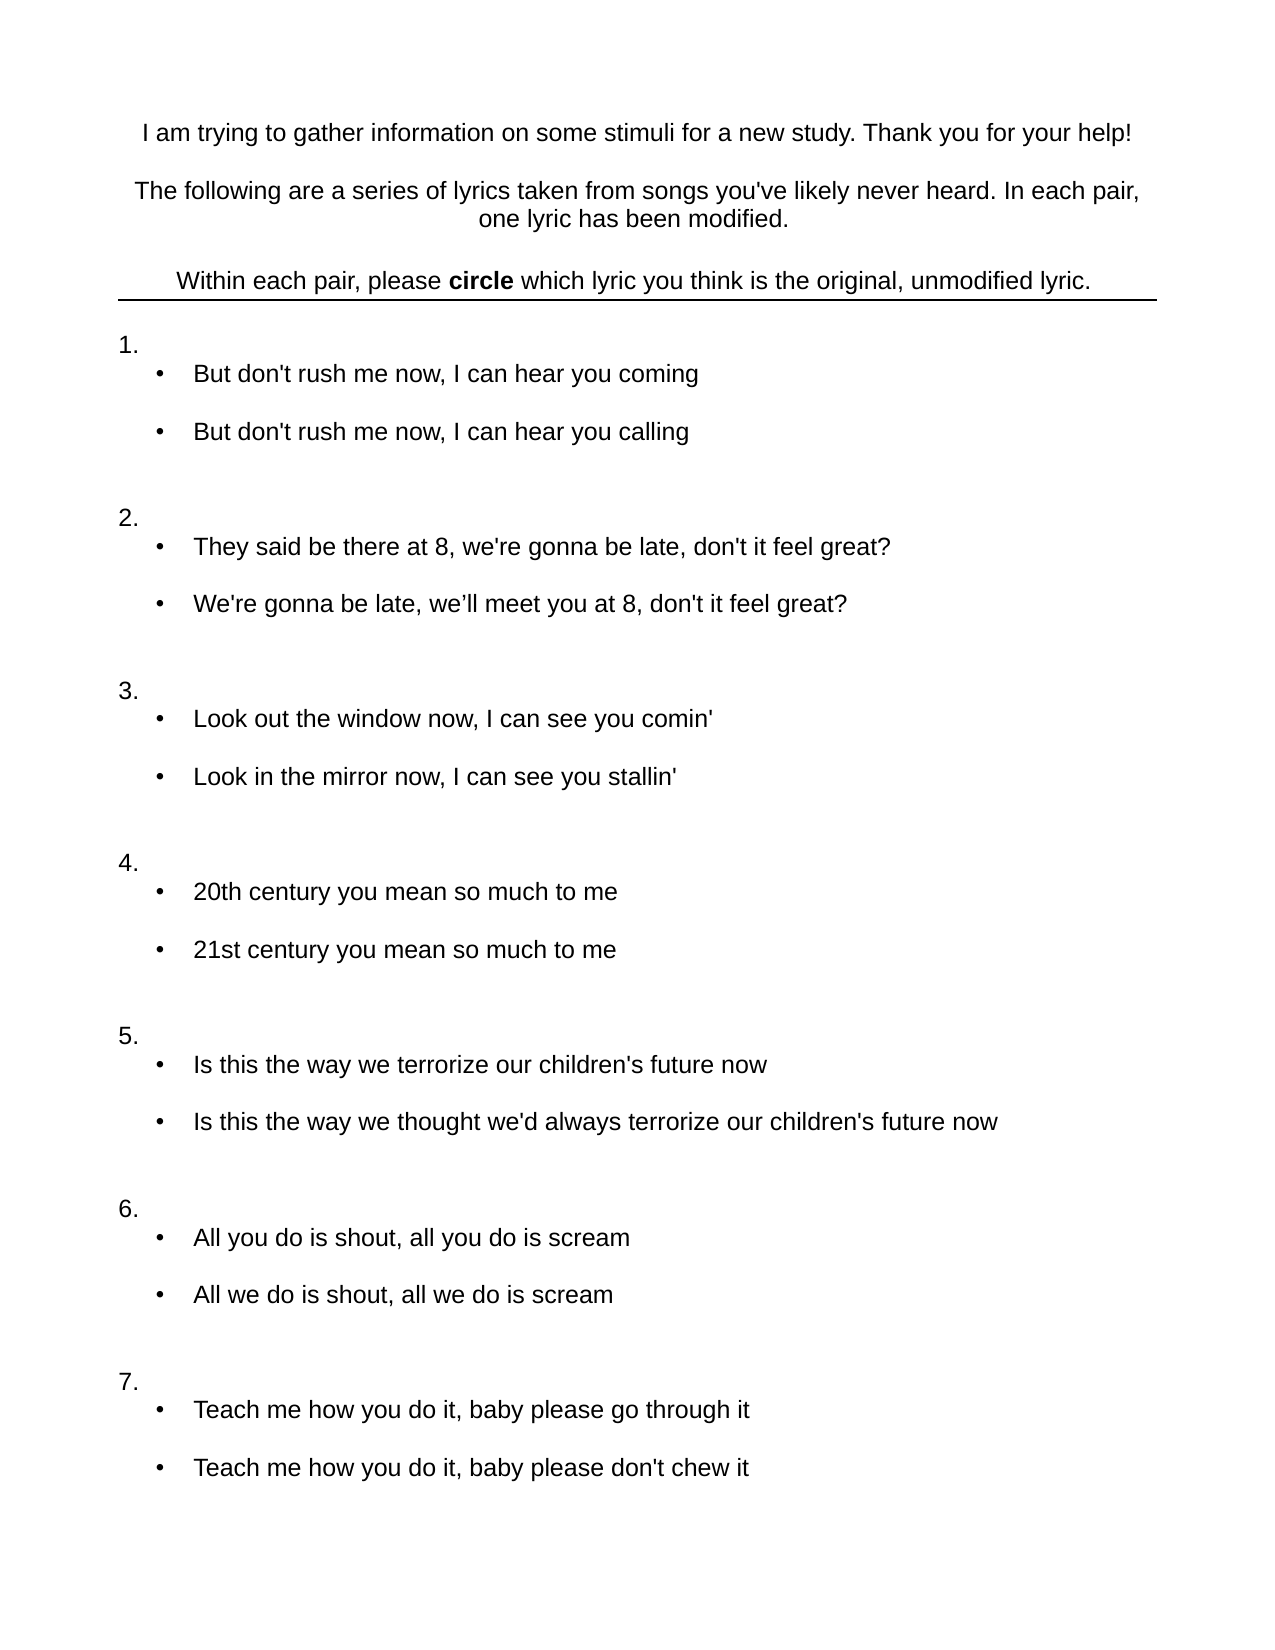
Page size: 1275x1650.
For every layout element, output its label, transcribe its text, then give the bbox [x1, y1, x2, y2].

text 5. [118, 1021, 1157, 1050]
text 3. [118, 676, 1157, 704]
text Within each pair, please circle which lyric you think is the original, unmodified lyric. [118, 262, 1157, 299]
text 7. [118, 1366, 1157, 1395]
list All we do is shout, all we do is scream [156, 1280, 1157, 1309]
list 21st century you mean so much to me [156, 935, 1157, 963]
list All you do is shout, all you do is scream [156, 1222, 1157, 1251]
text The following are a series of lyrics taken from songs you've likely never heard. In each pair, one lyric has been modified. [118, 176, 1157, 233]
text I am trying to gather information on some stimuli for a new study. Thank you for your help! [118, 118, 1157, 147]
list But don't rush me now, I can hear you calling [156, 417, 1157, 445]
list Teach me how you do it, baby please go through it [156, 1395, 1157, 1424]
list But don't rush me now, I can hear you coming [156, 359, 1157, 388]
text 6. [118, 1194, 1157, 1222]
text 1. [118, 330, 1157, 359]
list Is this the way we terrorize our children's future now [156, 1050, 1157, 1079]
text 2. [118, 503, 1157, 532]
list Look in the mirror now, I can see you stallin' [156, 762, 1157, 791]
list Teach me how you do it, baby please don't chew it [156, 1453, 1157, 1482]
list 20th century you mean so much to me [156, 877, 1157, 906]
list They said be there at 8, we're gonna be late, don't it feel great? [156, 532, 1157, 561]
list Is this the way we thought we'd always terrorize our children's future now [156, 1107, 1157, 1136]
list Look out the window now, I can see you comin' [156, 704, 1157, 733]
text 4. [118, 848, 1157, 877]
list We're gonna be late, we’ll meet you at 8, don't it feel great? [156, 589, 1157, 618]
